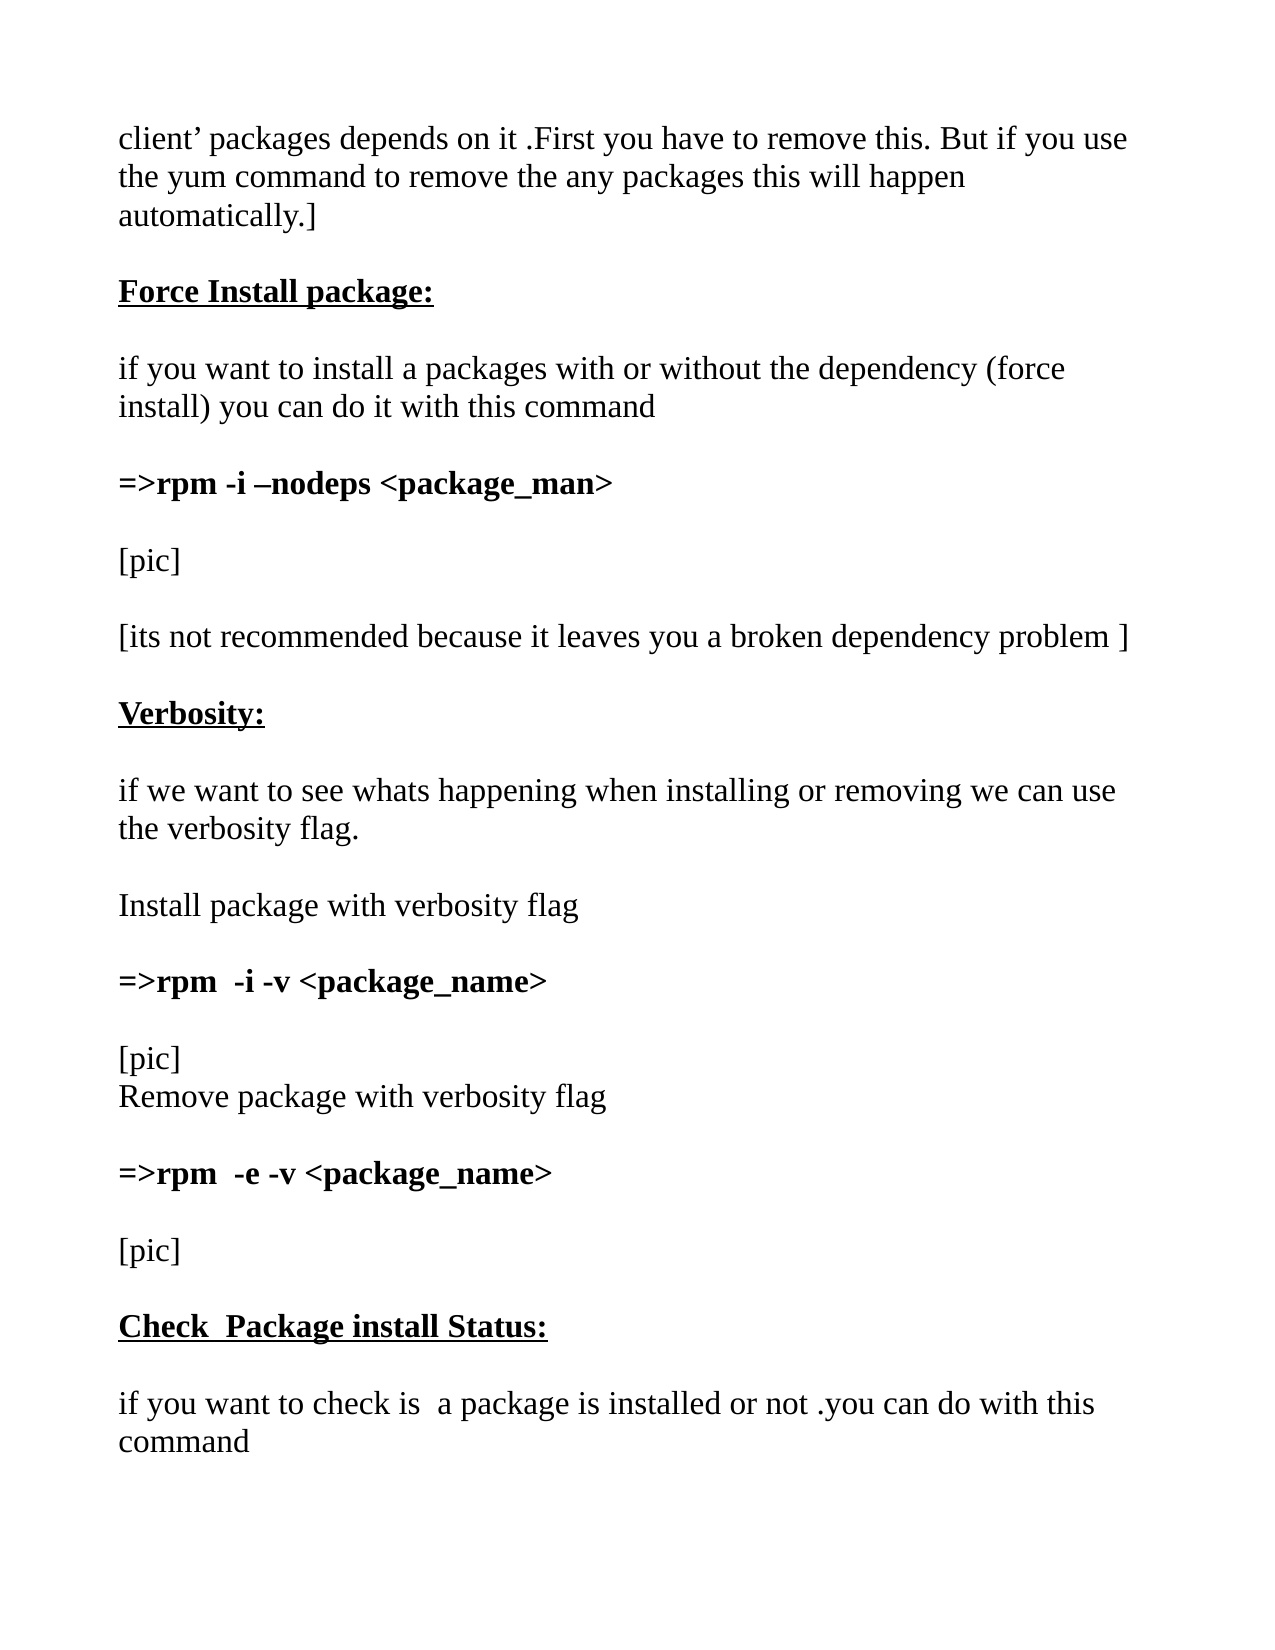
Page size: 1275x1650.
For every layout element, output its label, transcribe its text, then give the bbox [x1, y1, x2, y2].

text Force Install package: [118, 271, 1157, 310]
text Install package with verbosity flag [118, 885, 1157, 923]
text =>rpm -i -v <package_name> [118, 961, 1157, 1000]
text [pic] [118, 540, 1157, 578]
text [pic] [118, 1038, 1157, 1076]
text =>rpm -i –nodeps <package_man> [118, 463, 1157, 501]
text =>rpm -e -v <package_name> [118, 1153, 1157, 1191]
text if you want to check is a package is installed or not .you can do with this command [118, 1383, 1157, 1460]
text Remove package with verbosity flag [118, 1076, 1157, 1115]
text if we want to see whats happening when installing or removing we can use the verbosity flag. [118, 770, 1157, 846]
text [its not recommended because it leaves you a broken dependency problem ] [118, 616, 1157, 655]
text Check Package install Status: [118, 1306, 1157, 1345]
text [pic] [118, 1230, 1157, 1268]
text client’ packages depends on it .First you have to remove this. But if you use the yum command to remove the any packages this will happen automatically.] [118, 118, 1157, 233]
text if you want to install a packages with or without the dependency (force install) you can do it with this command [118, 348, 1157, 425]
text Verbosity: [118, 693, 1157, 731]
